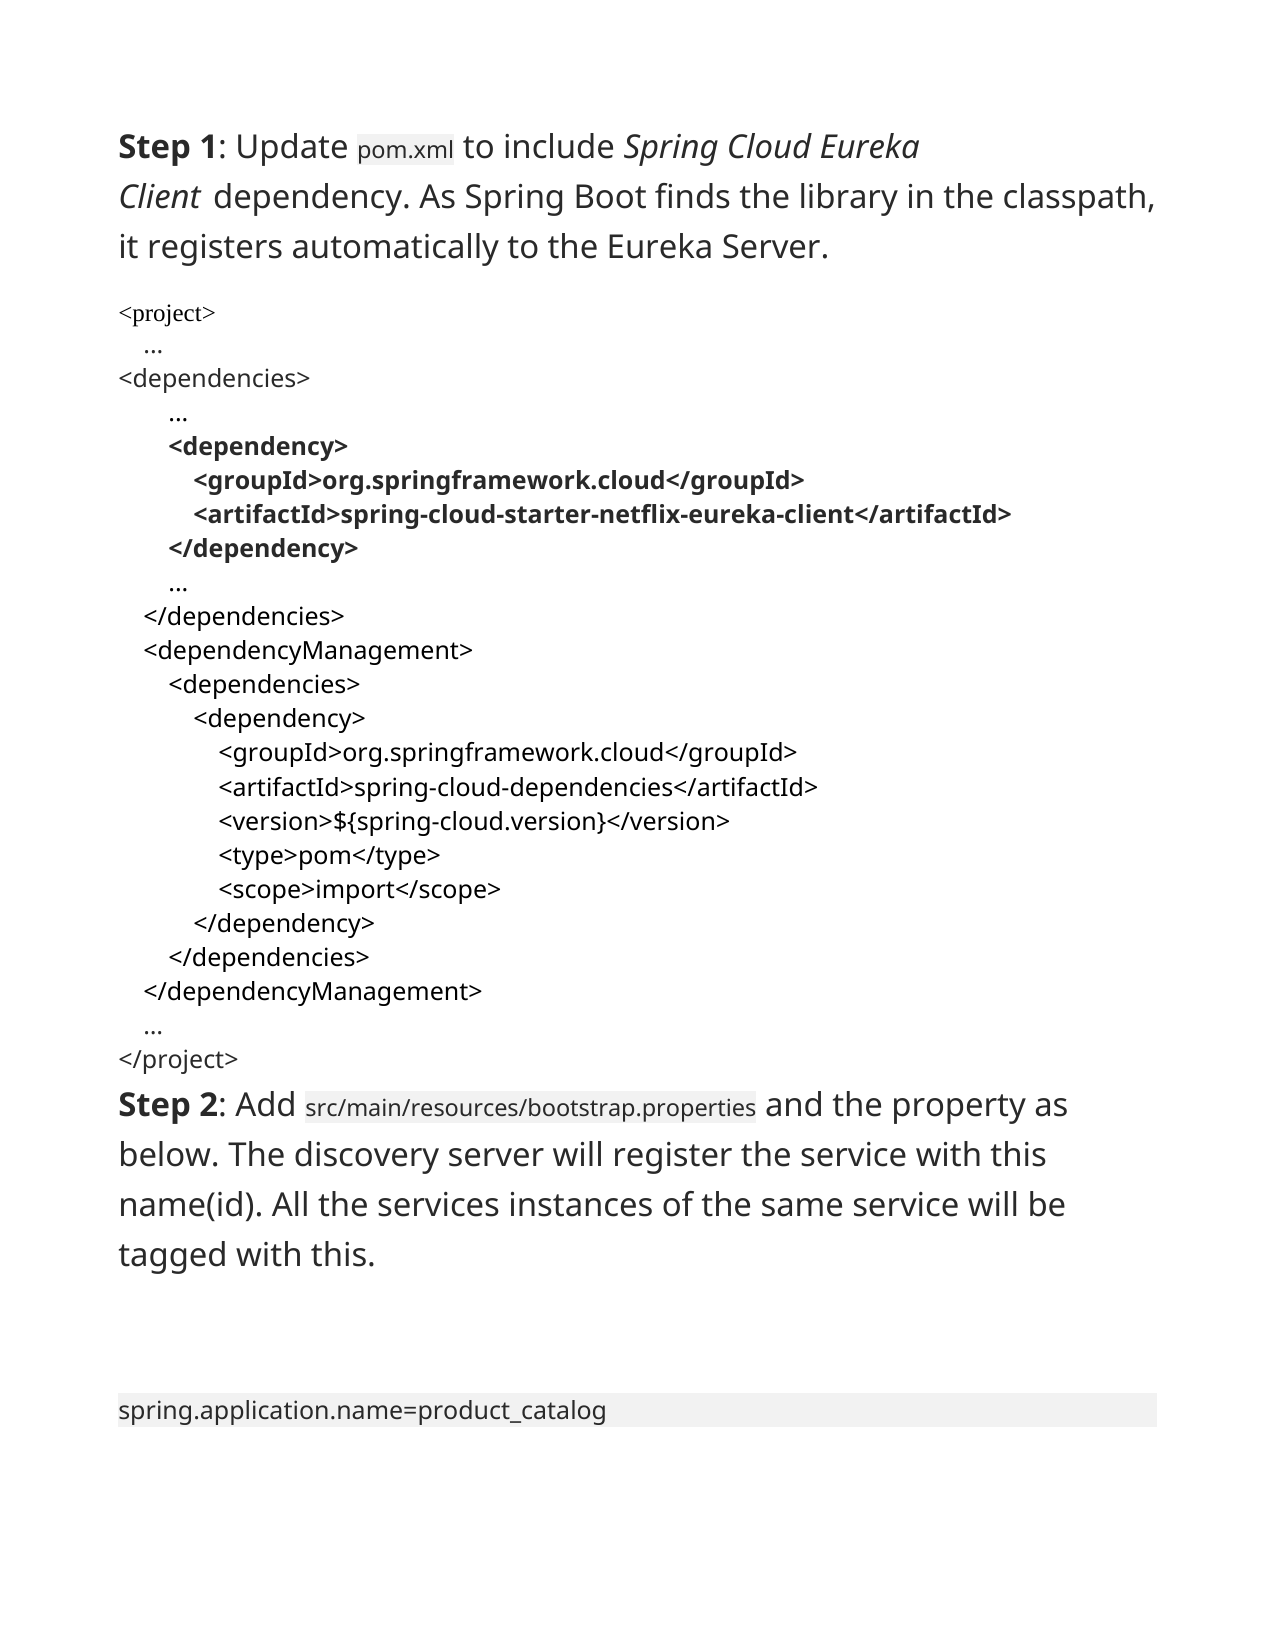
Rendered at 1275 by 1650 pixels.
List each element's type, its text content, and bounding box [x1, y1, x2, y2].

text </project> [118, 1042, 1157, 1076]
text <artifactId>spring-cloud-dependencies</artifactId> [118, 769, 1157, 803]
text ... [118, 565, 1157, 599]
text ... [118, 394, 1157, 428]
text <dependencyManagement> [118, 633, 1157, 667]
text <dependencies> [118, 667, 1157, 701]
text … [118, 1008, 1157, 1042]
text <version>${spring-cloud.version}</version> [118, 803, 1157, 837]
text Step 2: Add src/main/resources/bootstrap.properties and the property as below. The discovery server will register the service with this name(id). All the services instances of the same service will be tagged with this. [118, 1076, 1157, 1276]
text </dependencies> [118, 939, 1157, 973]
text ... [118, 326, 1157, 360]
text spring.application.name=product_catalog [118, 1393, 1157, 1427]
text <dependency> [118, 701, 1157, 735]
text <dependency> [118, 428, 1157, 463]
text <artifactId>spring-cloud-starter-netflix-eureka-client</artifactId> [118, 497, 1157, 531]
text <project> [118, 298, 1157, 326]
text Step 1: Update pom.xml to include Spring Cloud Eureka Client dependency. As Spring Boot finds the library in the classpath, it registers automatically to the Eureka Server. [118, 118, 1157, 268]
text <groupId>org.springframework.cloud</groupId> [118, 735, 1157, 769]
text </dependency> [118, 531, 1157, 565]
text <type>pom</type> [118, 837, 1157, 871]
text <dependencies> [118, 360, 1157, 394]
text </dependencyManagement> [118, 973, 1157, 1008]
text <groupId>org.springframework.cloud</groupId> [118, 463, 1157, 497]
text <scope>import</scope> [118, 871, 1157, 905]
text </dependencies> [118, 599, 1157, 633]
text </dependency> [118, 905, 1157, 939]
